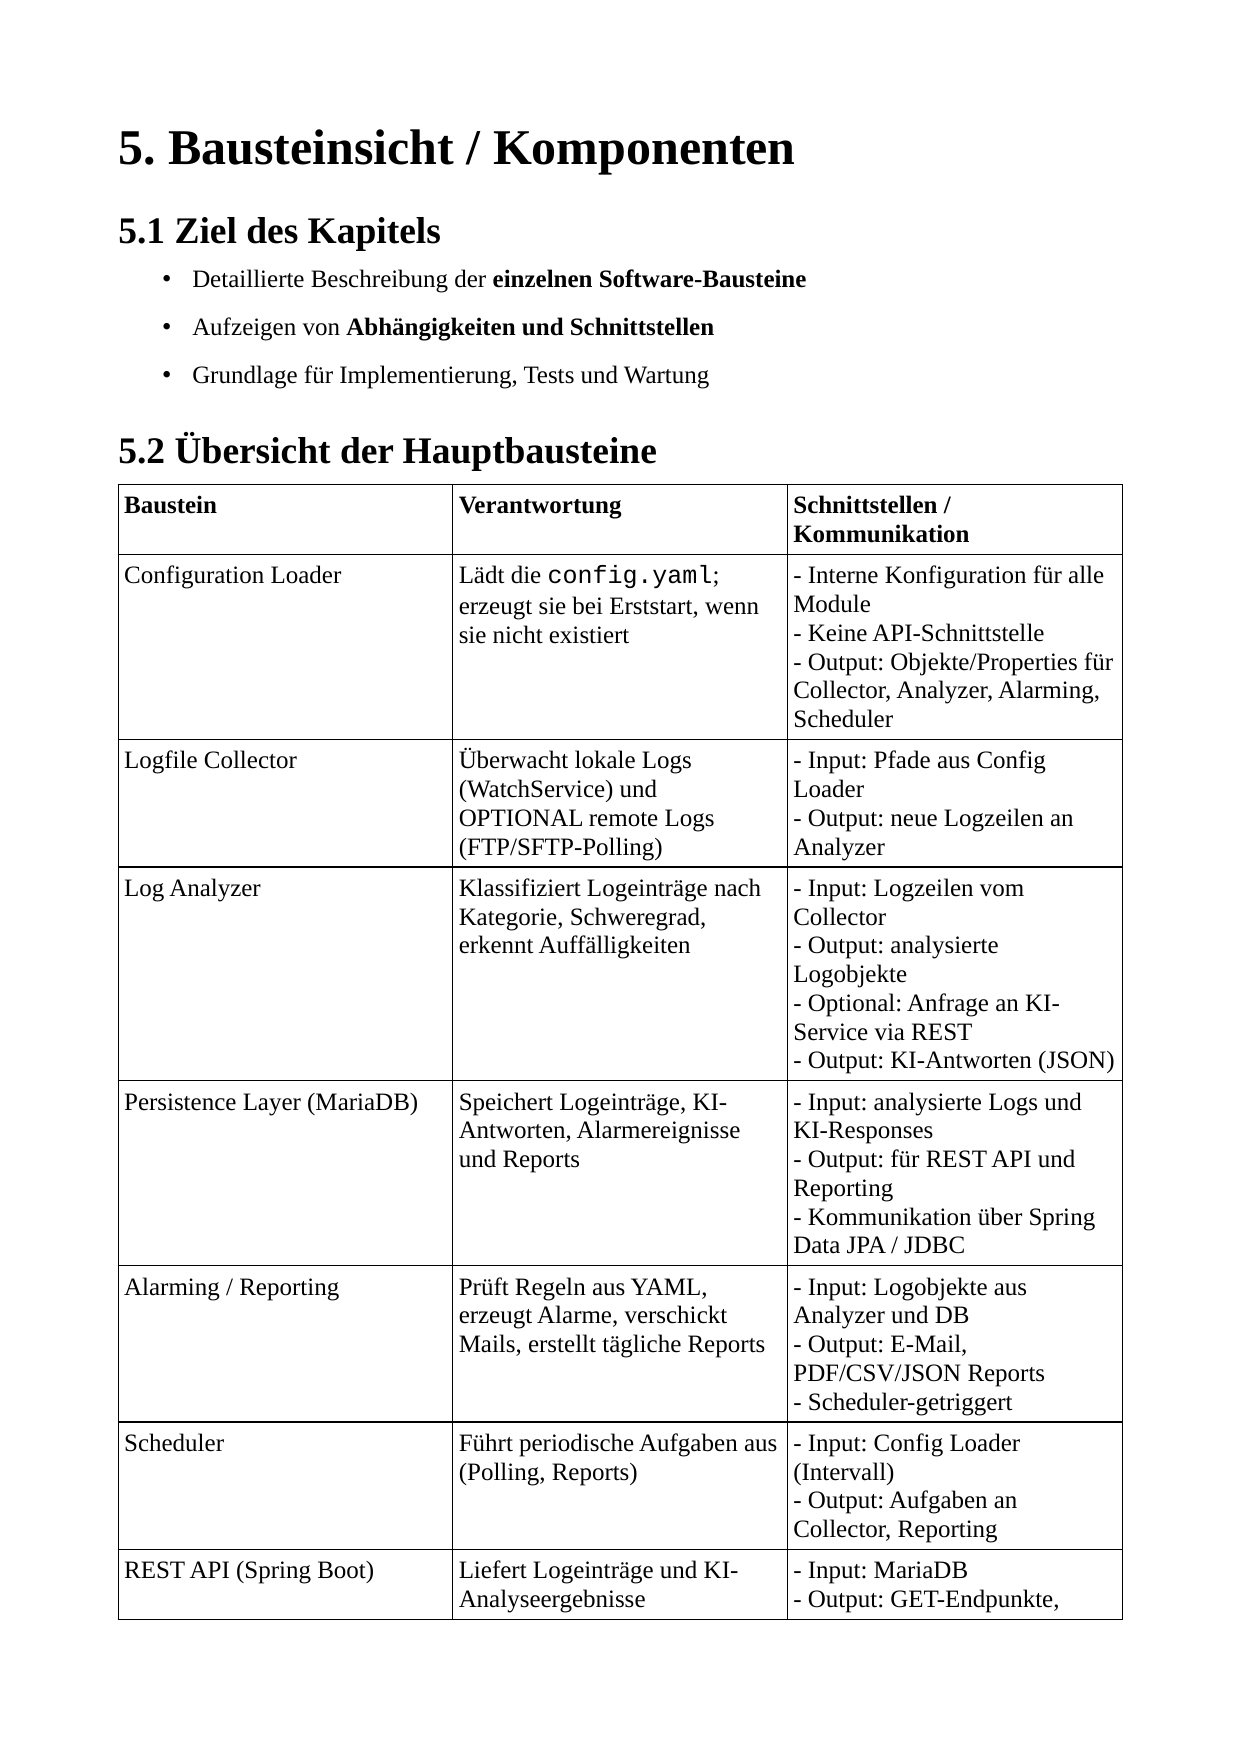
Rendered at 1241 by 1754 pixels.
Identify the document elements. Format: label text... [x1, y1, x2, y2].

table_cell - Input: analysierte Logs und KI-Responses - Output: für REST API und Reporting - Kommunikation über Spring Data JPA / JDBC [788, 1081, 1122, 1265]
list Detaillierte Beschreibung der einzelnen Software-Bausteine [162, 264, 1122, 293]
subtitle 5.2 Übersicht der Hauptbausteine [118, 428, 1122, 471]
table_cell - Input: Config Loader (Intervall) - Output: Aufgaben an Collector, Reporting [788, 1423, 1122, 1549]
table_cell - Input: Logzeilen vom Collector - Output: analysierte Logobjekte - Optional: Anfrage an KI-Service via REST - Output: KI-Antworten (JSON) [788, 868, 1122, 1080]
subtitle 5.1 Ziel des Kapitels [118, 209, 1122, 252]
table_cell Speichert Logeinträge, KI-Antworten, Alarmereignisse und Reports [453, 1081, 787, 1265]
table_cell Persistence Layer (MariaDB) [119, 1081, 452, 1265]
table_cell Alarming / Reporting [119, 1266, 452, 1421]
table_cell Configuration Loader [119, 555, 452, 739]
table_header Verantwortung [453, 485, 787, 554]
list Aufzeigen von Abhängigkeiten und Schnittstellen [162, 312, 1122, 341]
table_cell - Input: MariaDB - Output: GET-Endpunkte, [788, 1550, 1122, 1619]
table_cell Prüft Regeln aus YAML, erzeugt Alarme, verschickt Mails, erstellt tägliche Reports [453, 1266, 787, 1421]
table_header Baustein [119, 485, 452, 554]
table_cell Logfile Collector [119, 740, 452, 866]
table_cell - Input: Logobjekte aus Analyzer und DB - Output: E-Mail, PDF/CSV/JSON Reports - Scheduler-getriggert [788, 1266, 1122, 1421]
table_header Schnittstellen / Kommunikation [788, 485, 1122, 554]
list Grundlage für Implementierung, Tests und Wartung [162, 360, 1122, 388]
table_cell Lädt die config.yaml; erzeugt sie bei Erststart, wenn sie nicht existiert [453, 555, 787, 739]
table_cell - Input: Pfade aus Config Loader - Output: neue Logzeilen an Analyzer [788, 740, 1122, 866]
table_cell - Interne Konfiguration für alle Module - Keine API-Schnittstelle - Output: Objekte/Properties für Collector, Analyzer, Alarming, Scheduler [788, 555, 1122, 739]
subtitle 5. Bausteinsicht / Komponenten [118, 118, 1122, 176]
table_cell Klassifiziert Logeinträge nach Kategorie, Schweregrad, erkennt Auffälligkeiten [453, 868, 787, 1080]
table_cell Scheduler [119, 1423, 452, 1549]
table_cell Log Analyzer [119, 868, 452, 1080]
table_cell Liefert Logeinträge und KI-Analyseergebnisse [453, 1550, 787, 1619]
table_cell Führt periodische Aufgaben aus (Polling, Reports) [453, 1423, 787, 1549]
table_cell Überwacht lokale Logs (WatchService) und OPTIONAL remote Logs (FTP/SFTP-Polling) [453, 740, 787, 866]
table_cell REST API (Spring Boot) [119, 1550, 452, 1619]
